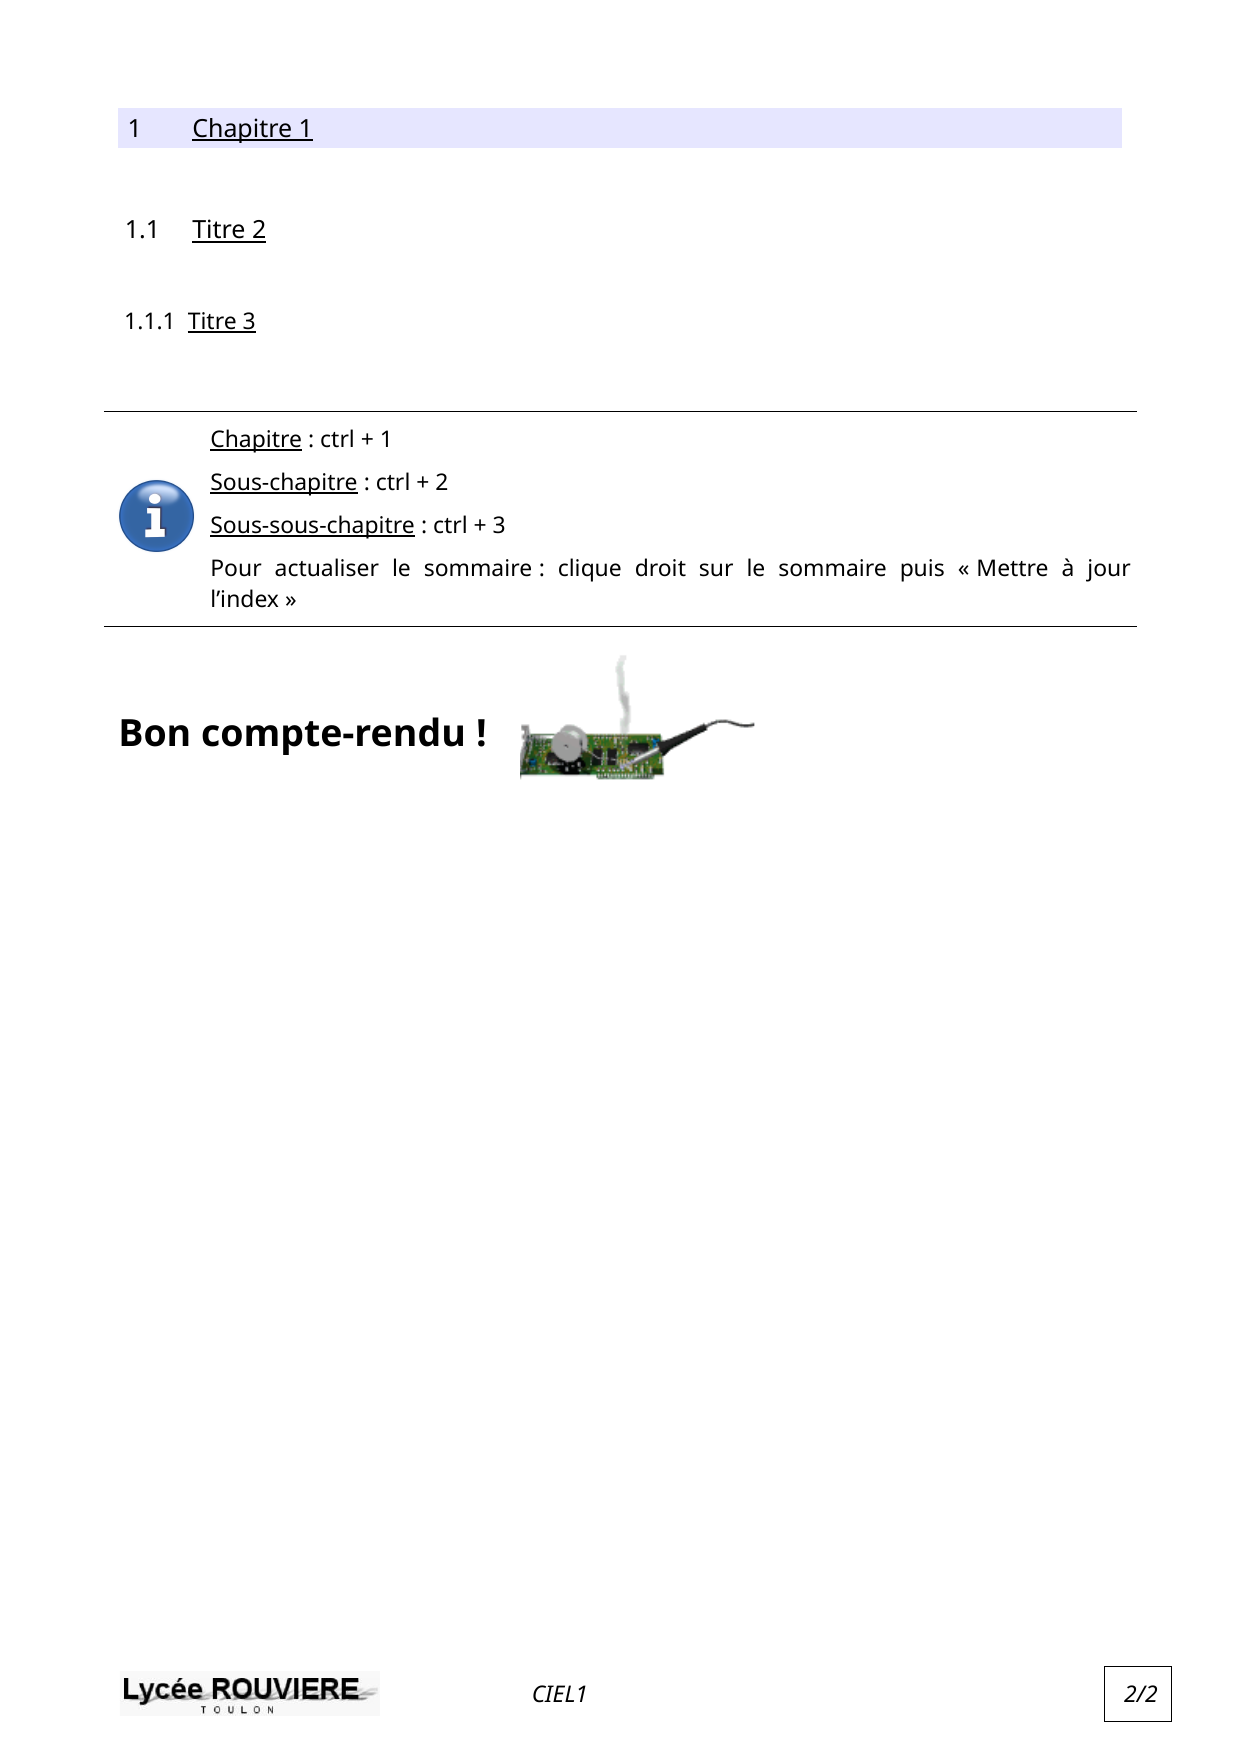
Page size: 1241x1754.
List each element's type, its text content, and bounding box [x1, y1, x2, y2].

picture [520, 643, 755, 800]
text Bon compte-rendu ! [118, 706, 520, 757]
text [755, 706, 1122, 757]
picture [111, 472, 200, 562]
subtitle Titre 2 [118, 212, 1122, 246]
picture [119, 1671, 380, 1716]
table_header Chapitre : ctrl + 1 Sous-chapitre : ctrl + 2 Sous-sous-chapitre : ctrl + 3 Pour actualiser le sommaire : clique droit sur le sommaire puis « Mettre à jour l’index » [205, 412, 1137, 626]
subtitle Chapitre 1 [118, 108, 1122, 148]
subtitle Titre 3 [118, 304, 1122, 336]
table_header [104, 412, 204, 626]
